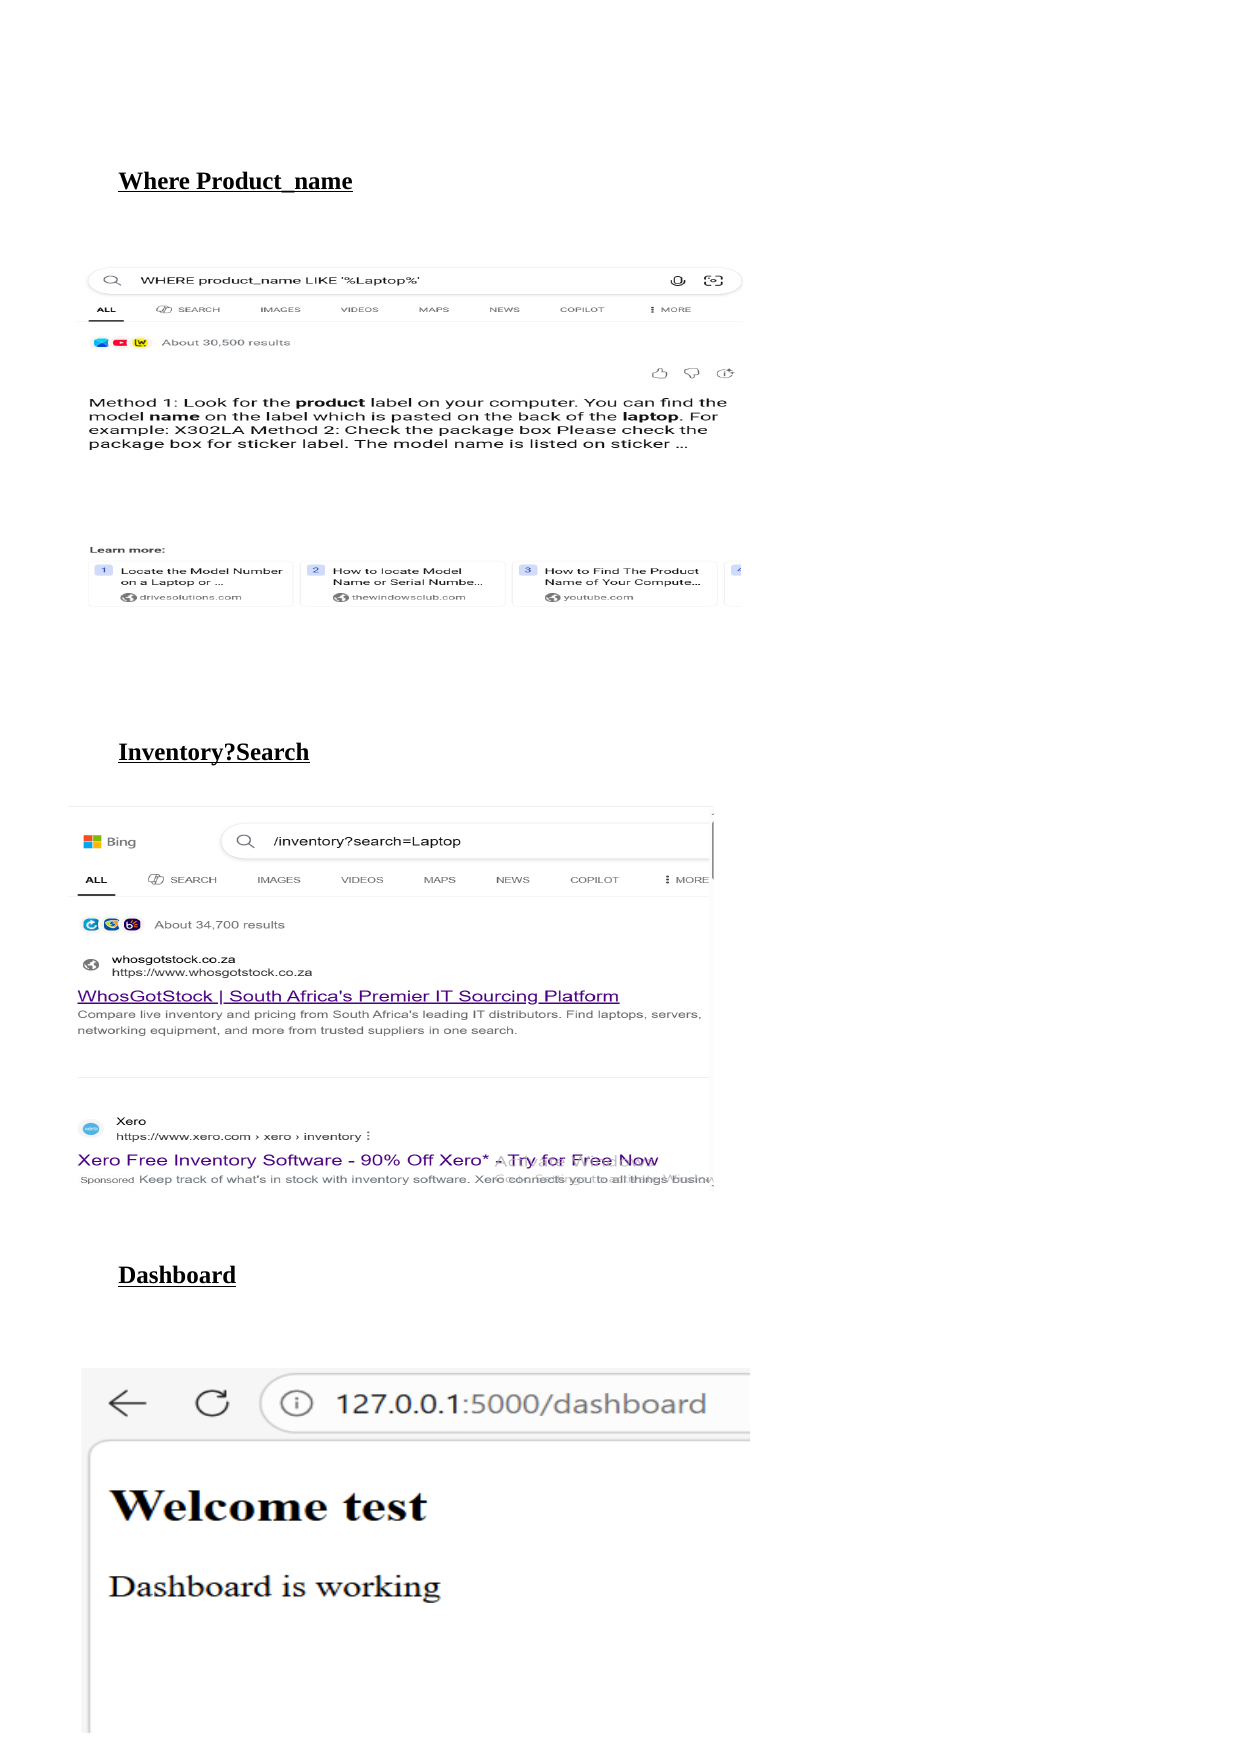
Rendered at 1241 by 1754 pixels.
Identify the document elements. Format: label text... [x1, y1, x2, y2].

picture [67, 801, 714, 1191]
text Dashboard [118, 1261, 1122, 1289]
text Inventory?Search [118, 737, 1122, 766]
picture [81, 1368, 750, 1733]
picture [75, 264, 744, 615]
text Where Product_name [118, 166, 1122, 194]
